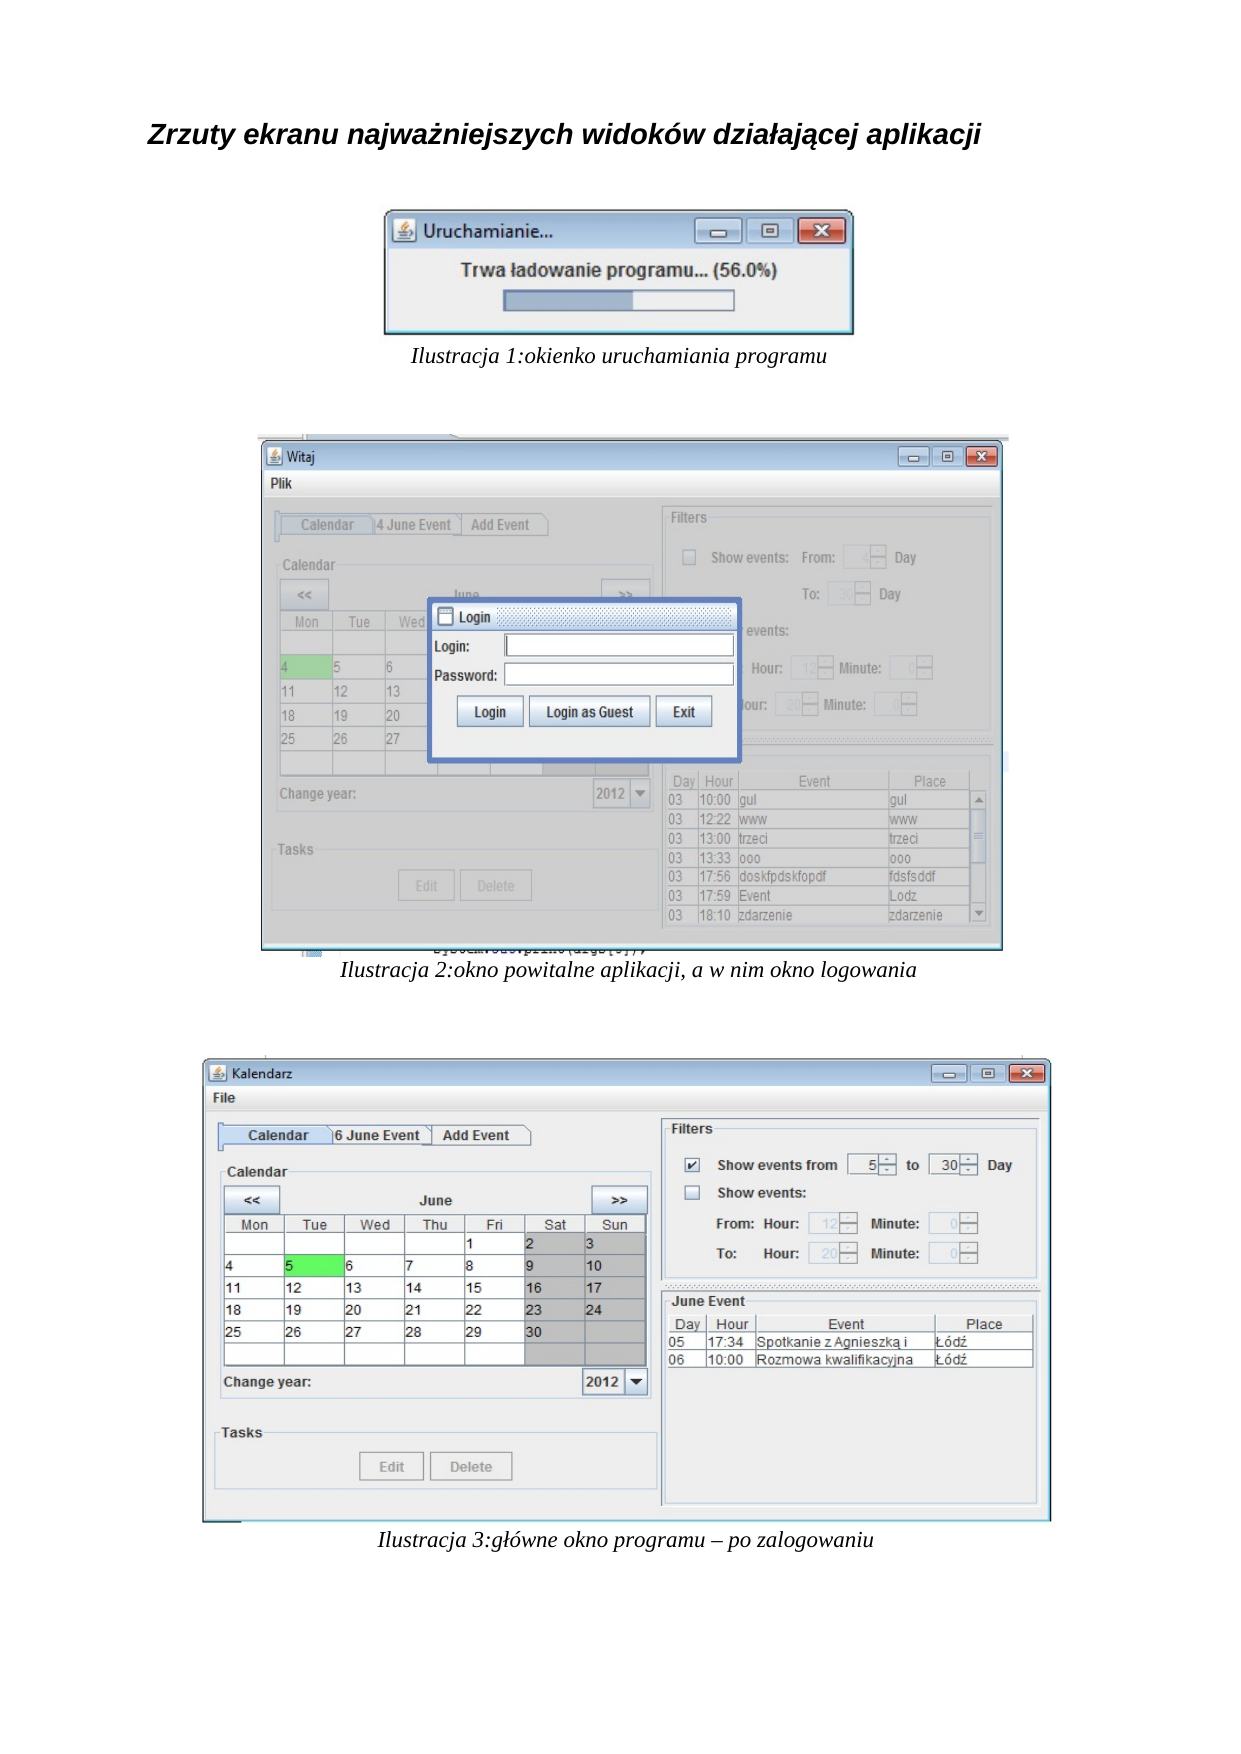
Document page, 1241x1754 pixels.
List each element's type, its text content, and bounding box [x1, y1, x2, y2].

picture [199, 1055, 1056, 1527]
subtitle Zrzuty ekranu najważniejszych widoków działającej aplikacji [148, 118, 1122, 151]
text Ilustracja 1:okienko uruchamiania programu [379, 343, 861, 368]
picture [378, 205, 862, 343]
text Ilustracja 3:główne okno programu – po zalogowaniu [190, 1055, 1064, 1552]
text Ilustracja 2:okno powitalne aplikacji, a w nim okno logowania [238, 434, 1021, 982]
picture [257, 434, 1009, 957]
